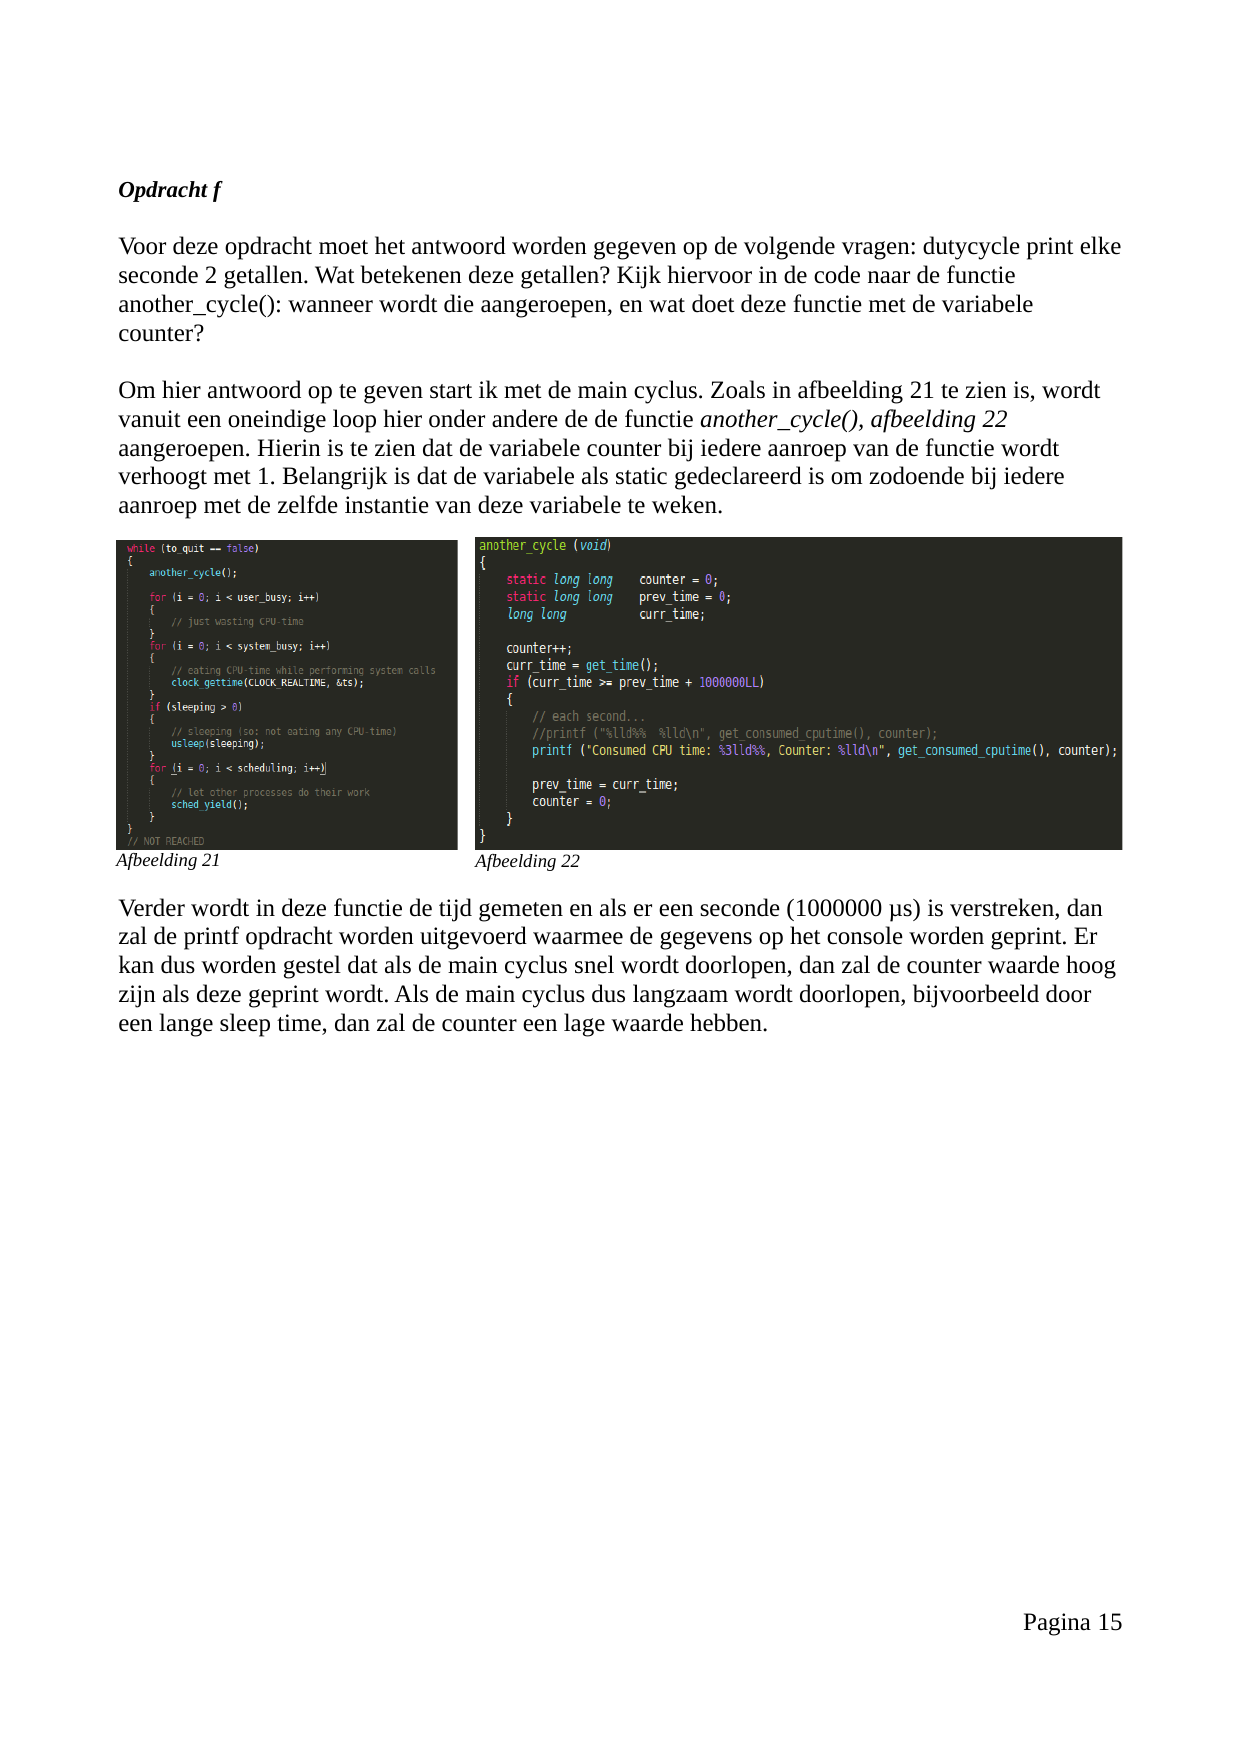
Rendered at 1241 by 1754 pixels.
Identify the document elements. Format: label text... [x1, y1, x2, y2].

text Voor deze opdracht moet het antwoord worden gegeven op de volgende vragen: dutycycle print elke seconde 2 getallen. Wat betekenen deze getallen? Kijk hiervoor in de code naar de functie another_cycle(): wanneer wordt die aangeroepen, en wat doet deze functie met de variabele counter? [118, 231, 1122, 346]
text Opdracht f [118, 176, 1122, 203]
picture [475, 537, 1123, 850]
text Afbeelding 22 [475, 555, 1136, 871]
text Om hier antwoord op te geven start ik met de main cyclus. Zoals in afbeelding 21 te zien is, wordt vanuit een oneindige loop hier onder andere de de functie another_cycle(), afbeelding 22 aangeroepen. Hierin is te zien dat de variabele counter bij iedere aanroep van de functie wordt verhoogt met 1. Belangrijk is dat de variabele als static gedeclareerd is om zodoende bij iedere aanroep met de zelfde instantie van deze variabele te weken. [118, 375, 1122, 519]
text Verder wordt in deze functie de tijd gemeten en als er een seconde (1000000 µs) is verstreken, dan zal de printf opdracht worden uitgevoerd waarmee de gegevens op het console worden geprint. Er kan dus worden gestel dat als de main cyclus snel wordt doorlopen, dan zal de counter waarde hoog zijn als deze geprint wordt. Als de main cyclus dus langzaam wordt doorlopen, bijvoorbeeld door een lange sleep time, dan zal de counter een lage waarde hebben. [118, 893, 1122, 1036]
text Afbeelding 21 [116, 850, 458, 871]
picture [116, 540, 458, 850]
